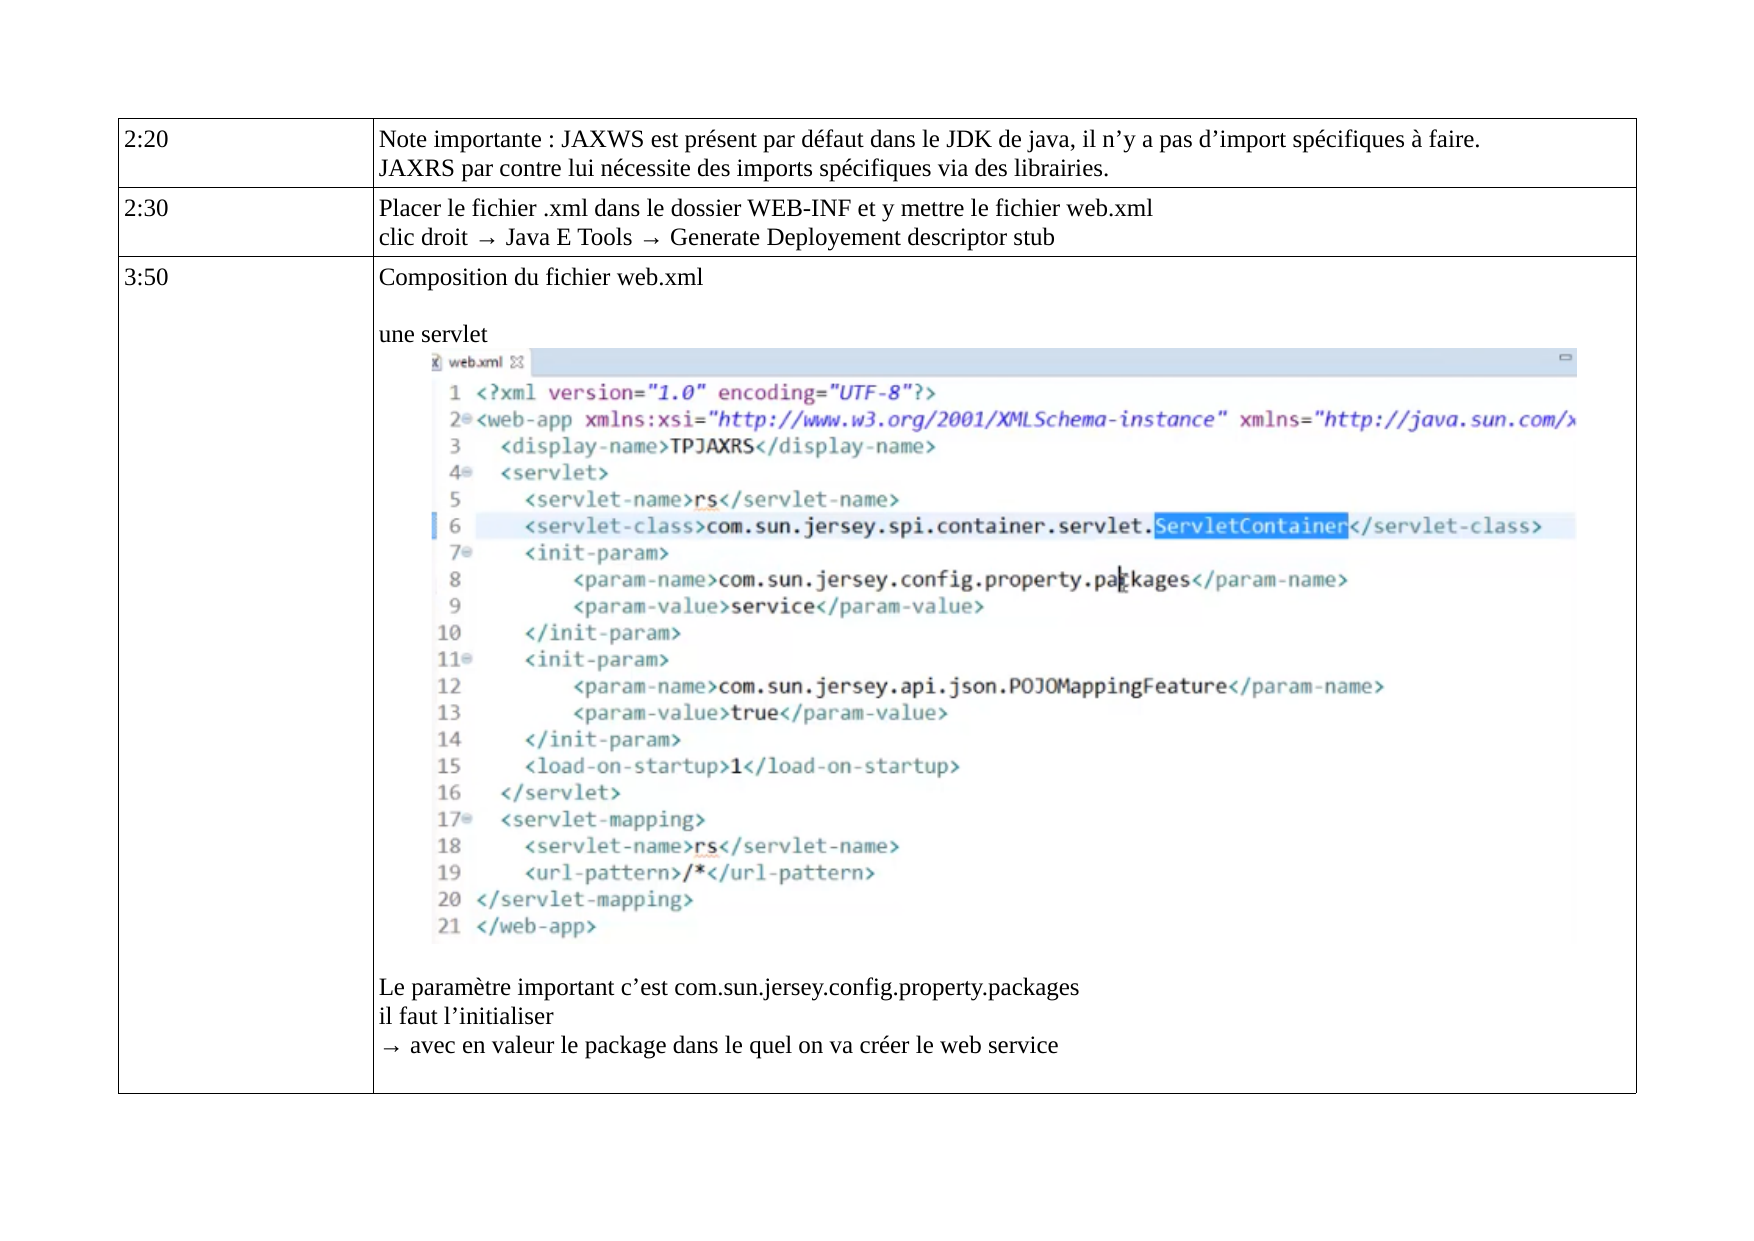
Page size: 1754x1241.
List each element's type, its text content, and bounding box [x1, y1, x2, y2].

table_cell 2:20 [119, 119, 373, 187]
table_cell Placer le fichier .xml dans le dossier WEB-INF et y mettre le fichier web.xml clic droit → Java E Tools → Generate Deployement descriptor stub [374, 188, 1636, 256]
table_cell 2:30 [119, 188, 373, 256]
table_cell 3:50 [119, 257, 373, 1093]
picture [431, 348, 1577, 944]
table_cell Note importante : JAXWS est présent par défaut dans le JDK de java, il n’y a pas d’import spécifiques à faire. JAXRS par contre lui nécessite des imports spécifiques via des librairies. [374, 119, 1636, 187]
table_cell Composition du fichier web.xml une servlet Le paramètre important c’est com.sun.jersey.config.property.packages il faut l’initialiser → avec en valeur le package dans le quel on va créer le web service [374, 257, 1636, 1093]
